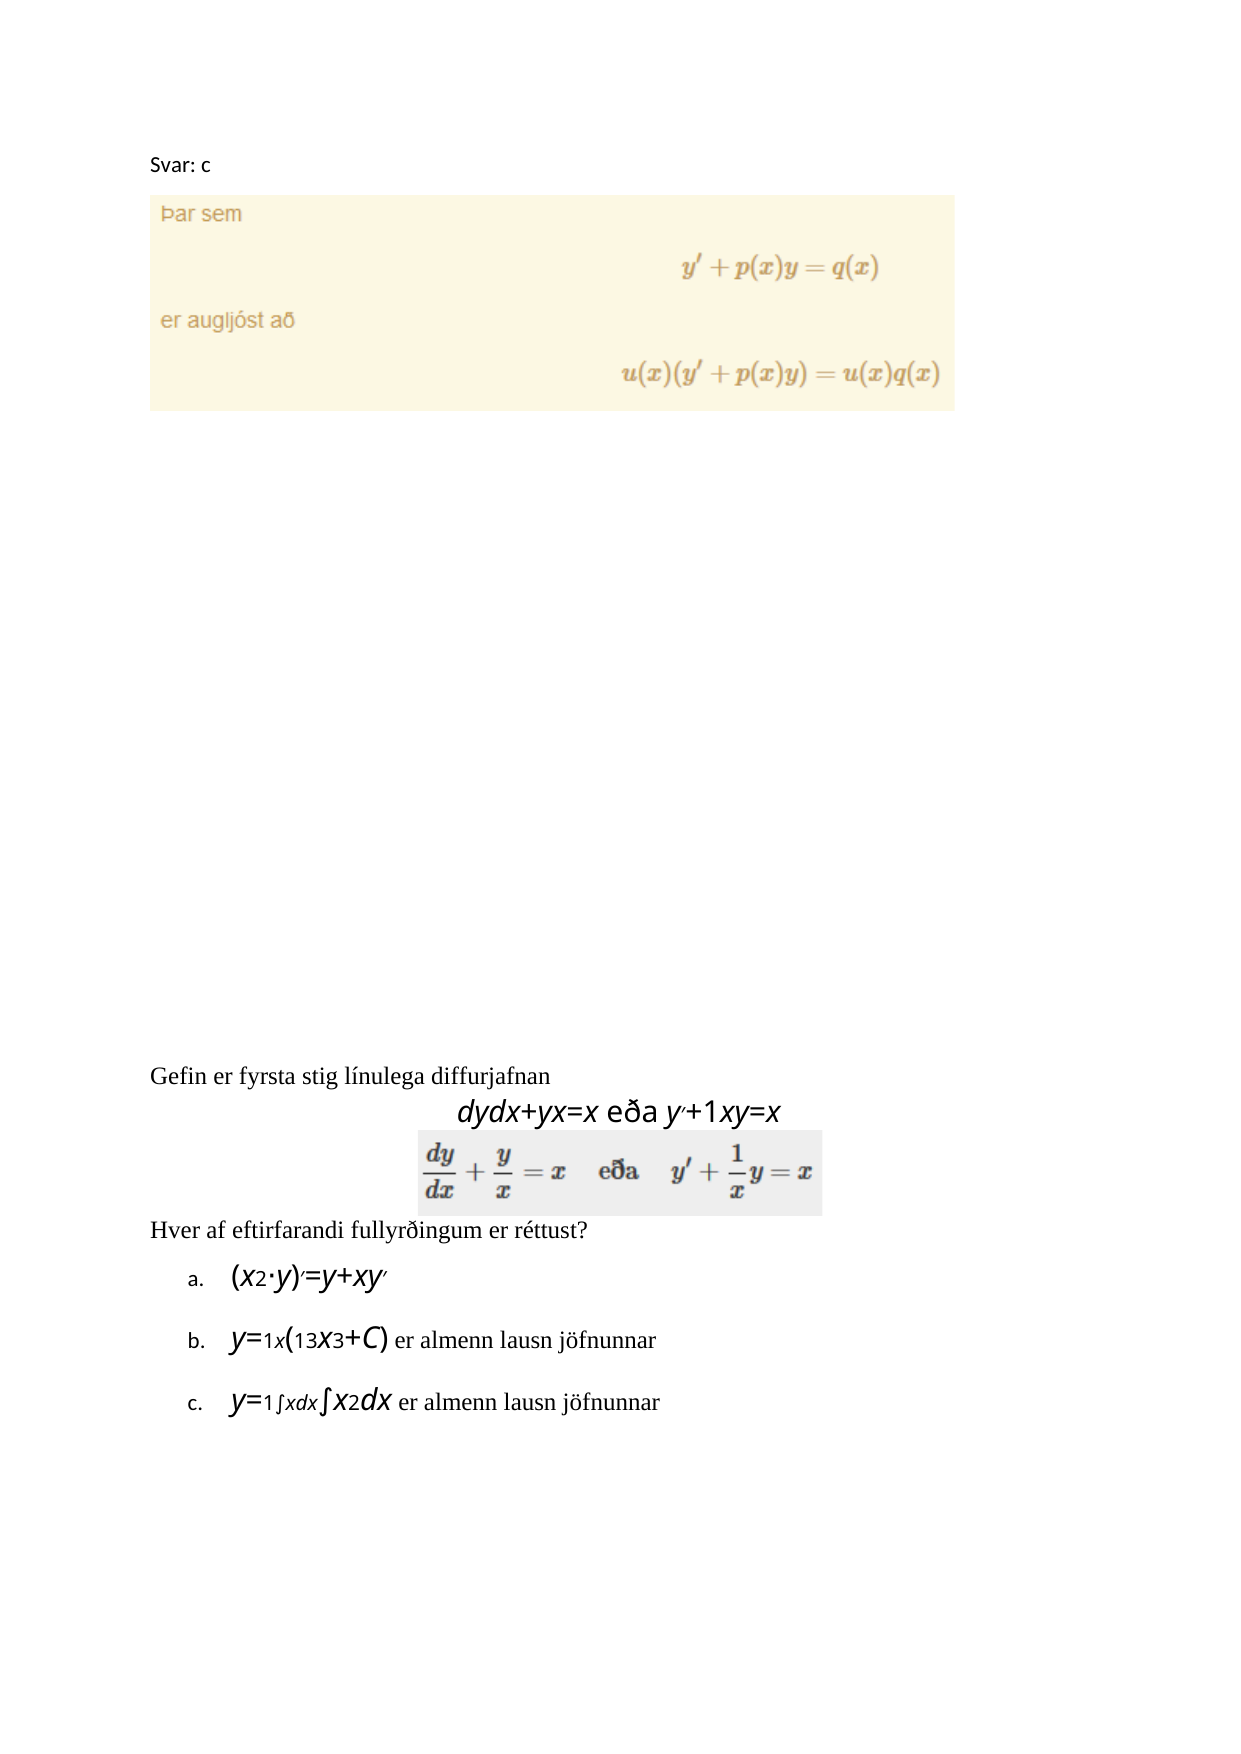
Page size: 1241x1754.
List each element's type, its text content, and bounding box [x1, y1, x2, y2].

list y=1x(13x3+C) er almenn lausn jöfnunnar [187, 1316, 1090, 1357]
list (x2⋅y)′=y+xy′ [187, 1254, 1090, 1296]
list y=1∫xdx∫x2dx er almenn lausn jöfnunnar [187, 1378, 1090, 1419]
text Svar: c [150, 150, 1090, 178]
text Hver af eftirfarandi fullyrðingum er réttust? [150, 1215, 1090, 1244]
text dydx+yx=x eða y′+1xy=x [150, 1090, 1090, 1131]
text Gefin er fyrsta stig línulega diffurjafnan [150, 1061, 1090, 1090]
